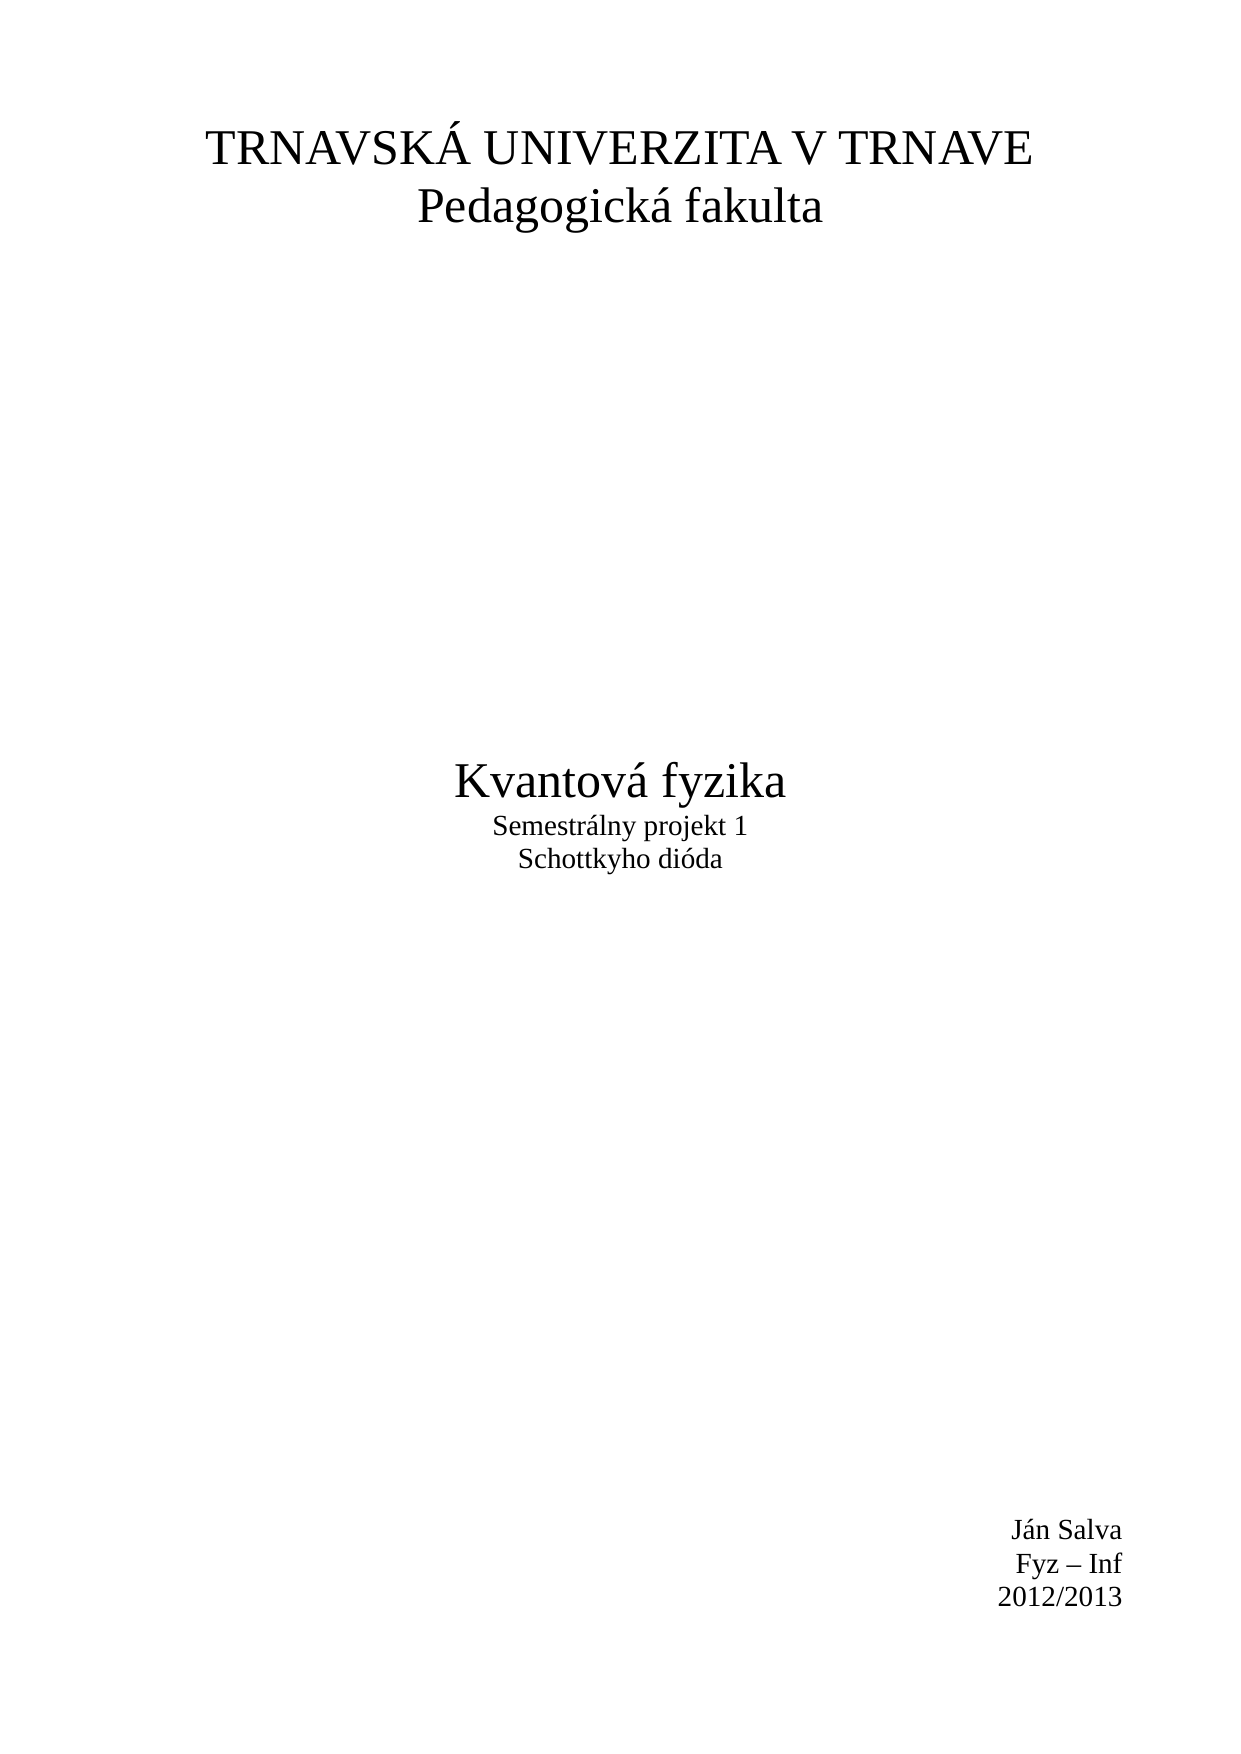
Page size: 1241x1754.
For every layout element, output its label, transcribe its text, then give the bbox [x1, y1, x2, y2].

text Fyz – Inf [118, 1546, 1122, 1579]
text Kvantová fyzika [118, 751, 1122, 808]
text Semestrálny projekt 1 [118, 808, 1122, 842]
text Pedagogická fakulta [118, 176, 1122, 233]
text Ján Salva [118, 1512, 1122, 1546]
text Schottkyho dióda [118, 842, 1122, 875]
text 2012/2013 [118, 1579, 1122, 1613]
text TRNAVSKÁ UNIVERZITA V TRNAVE [118, 118, 1122, 176]
